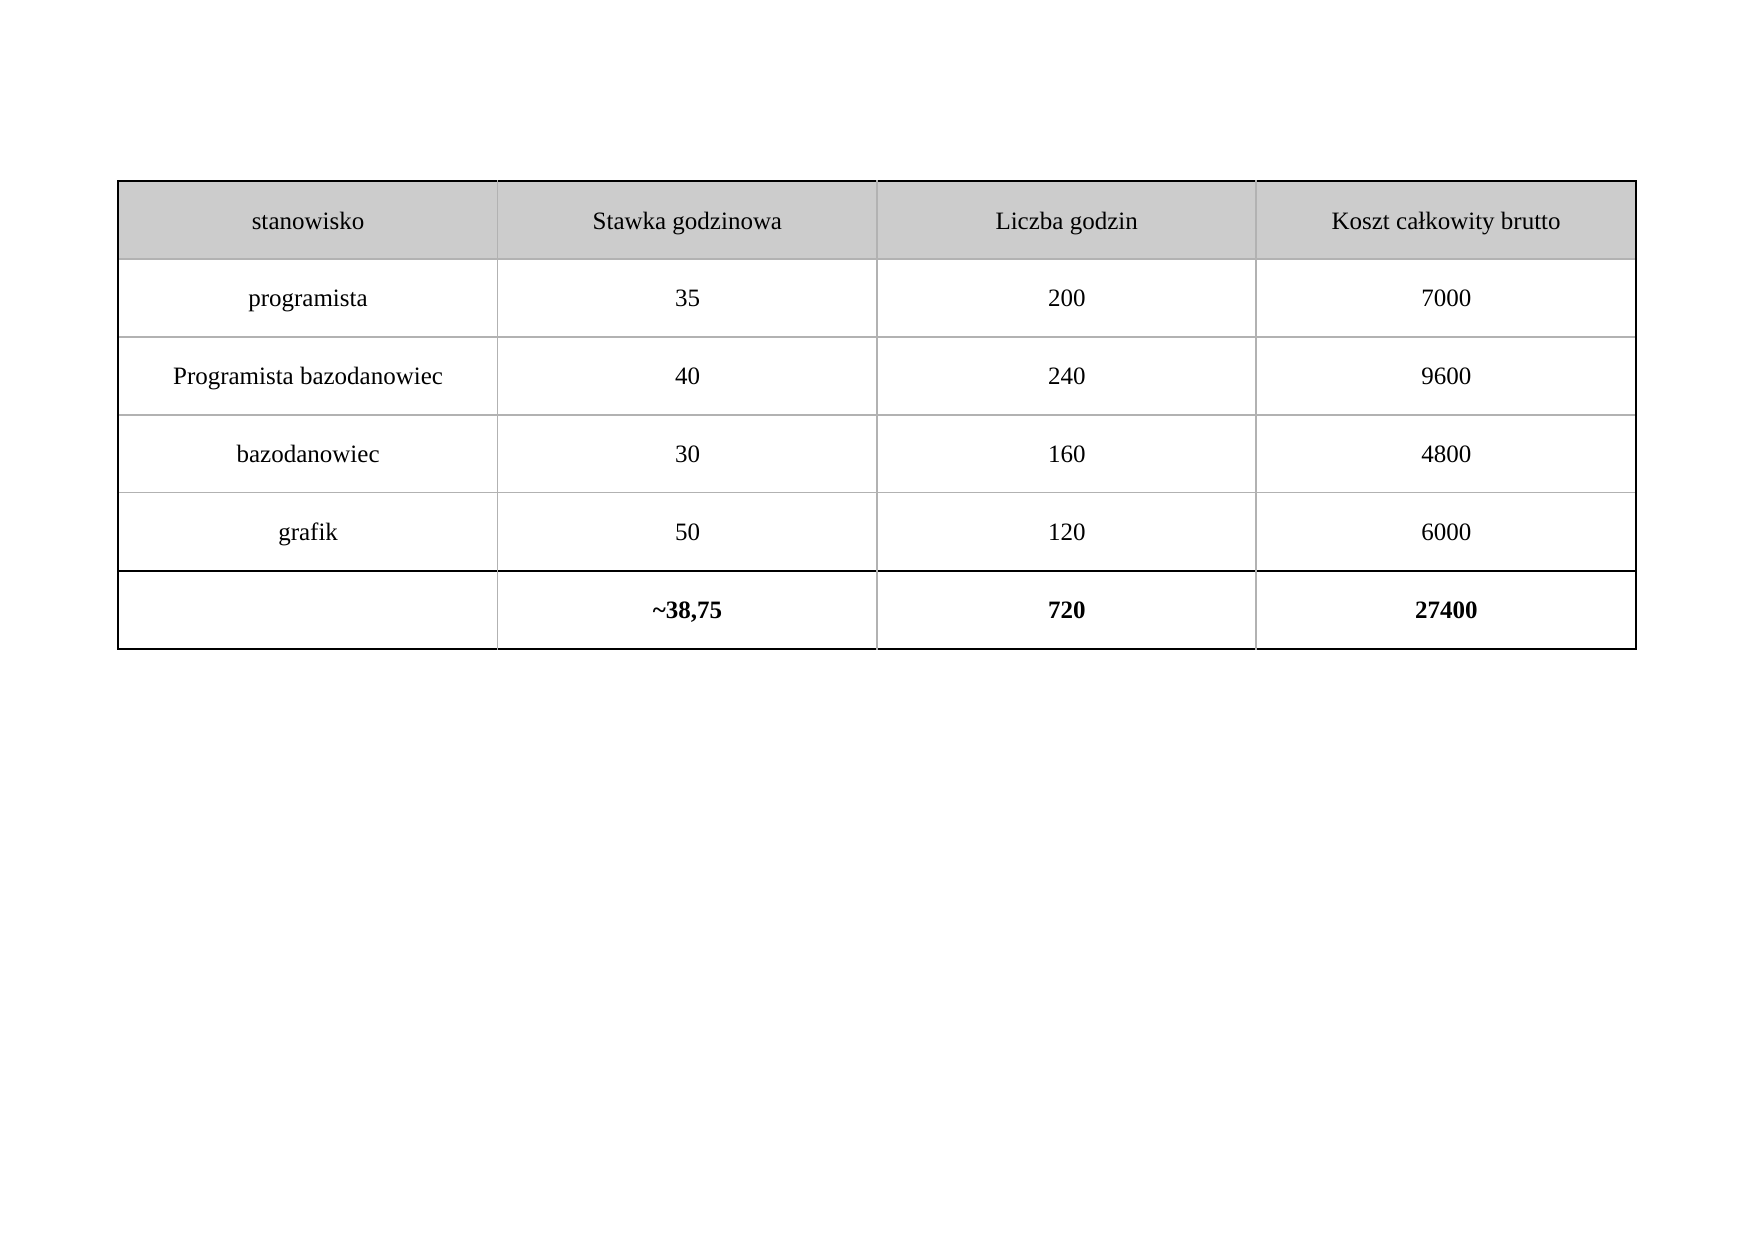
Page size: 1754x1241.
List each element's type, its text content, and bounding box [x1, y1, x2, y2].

table_cell programista [119, 260, 497, 336]
table_header Liczba godzin [878, 182, 1255, 258]
table_cell 9600 [1257, 338, 1635, 414]
table_cell 240 [878, 338, 1255, 414]
table_cell 7000 [1257, 260, 1635, 336]
table_cell ~38,75 [498, 572, 876, 648]
table_cell 200 [878, 260, 1255, 336]
table_cell 720 [878, 572, 1255, 648]
table_cell [119, 572, 497, 648]
table_cell bazodanowiec [119, 416, 497, 492]
table_cell grafik [119, 493, 497, 569]
table_cell 35 [498, 260, 876, 336]
table_header Stawka godzinowa [498, 182, 876, 258]
table_cell 4800 [1257, 416, 1635, 492]
table_cell 27400 [1257, 572, 1635, 648]
table_cell 120 [878, 493, 1255, 569]
table_cell 30 [498, 416, 876, 492]
table_cell 6000 [1257, 493, 1635, 569]
table_header stanowisko [119, 182, 497, 258]
table_cell 160 [878, 416, 1255, 492]
table_header Koszt całkowity brutto [1257, 182, 1635, 258]
table_cell 40 [498, 338, 876, 414]
table_cell Programista bazodanowiec [119, 338, 497, 414]
table_cell 50 [498, 493, 876, 569]
